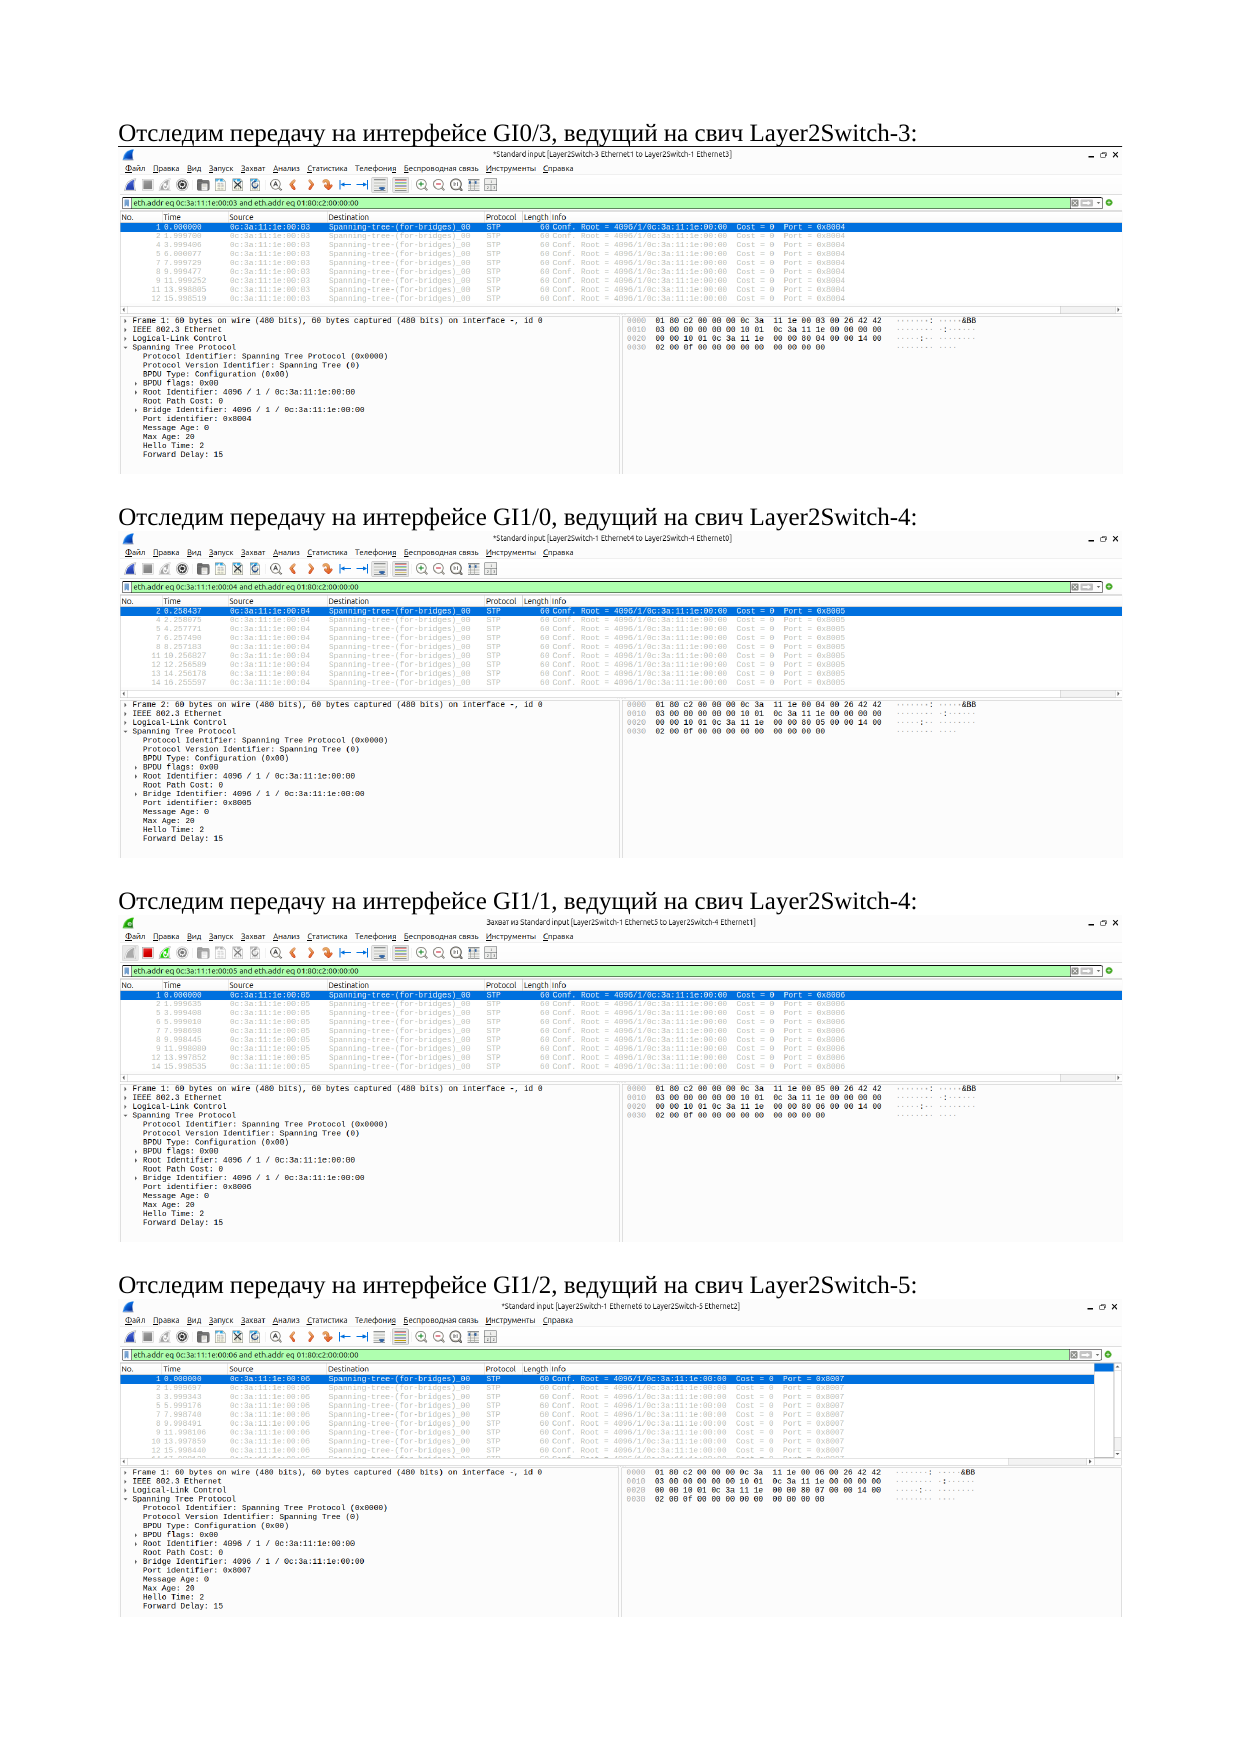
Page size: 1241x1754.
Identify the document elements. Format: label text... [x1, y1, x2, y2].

picture [118, 915, 1123, 1242]
picture [118, 146, 1123, 474]
picture [118, 531, 1123, 858]
picture [118, 1299, 1123, 1617]
text Отследим передачу на интерфейсе GI0/3, ведущий на свич Layer2Switch-3: [118, 118, 1122, 146]
text Отследим передачу на интерфейсе GI1/1, ведущий на свич Layer2Switch-4: [118, 886, 1122, 915]
text Отследим передачу на интерфейсе GI1/2, ведущий на свич Layer2Switch-5: [118, 1270, 1122, 1299]
text Отследим передачу на интерфейсе GI1/0, ведущий на свич Layer2Switch-4: [118, 502, 1122, 531]
